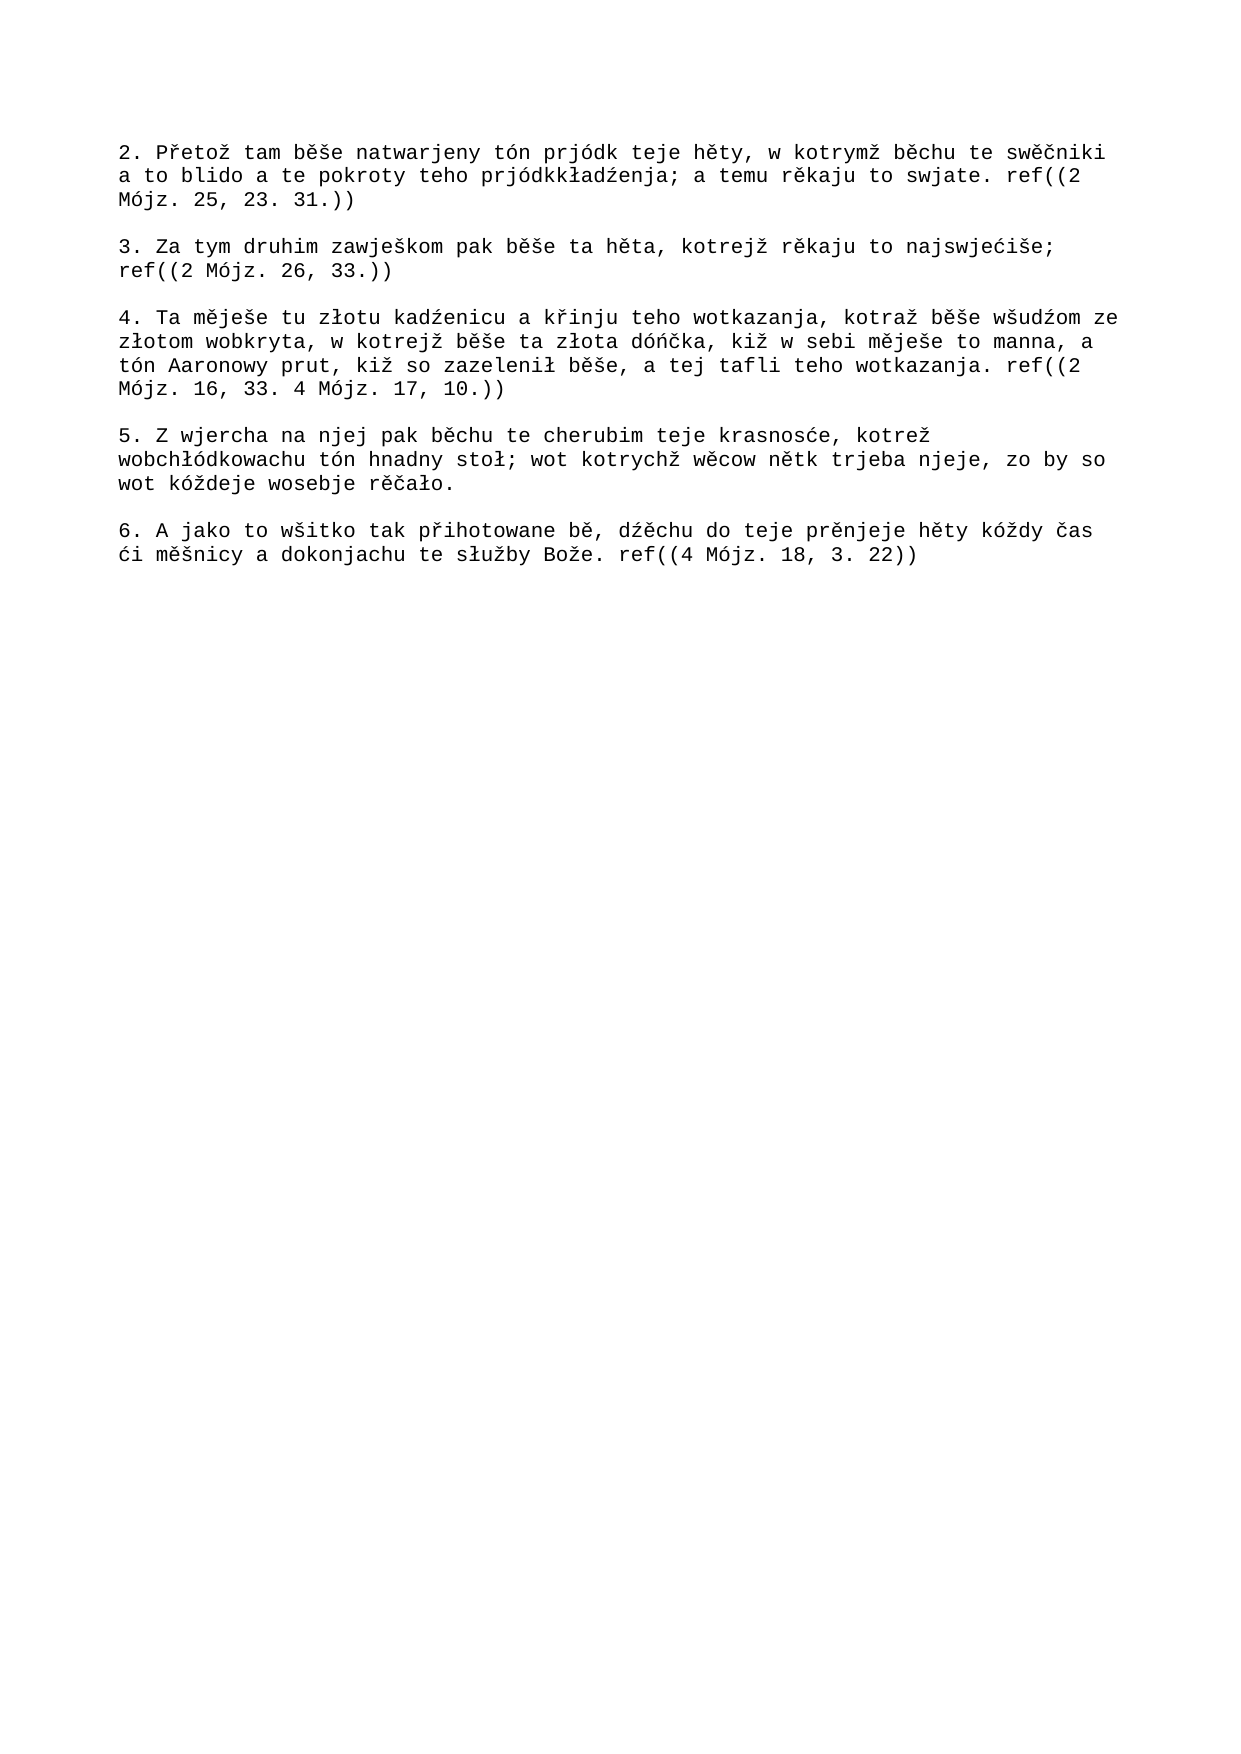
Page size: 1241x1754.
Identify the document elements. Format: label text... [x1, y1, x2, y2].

text 5. Z wjercha na njej pak běchu te cherubim teje krasnosće, kotrež wobchłódkowachu tón hnadny stoł; wot kotrychž wěcow nětk trjeba njeje, zo by so wot kóždeje wosebje rěčało. [118, 426, 1122, 496]
text 2. Přetož tam běše natwarjeny tón prjódk teje hěty, w kotrymž běchu te swěčniki a to blido a te pokroty teho prjódkkładźenja; a temu rěkaju to swjate. ref((2 Mójz. 25, 23. 31.)) [118, 142, 1122, 213]
text 6. A jako to wšitko tak přihotowane bě, dźěchu do teje prěnjeje hěty kóždy čas ći měšnicy a dokonjachu te słužby Bože. ref((4 Mójz. 18, 3. 22)) [118, 520, 1122, 567]
text 4. Ta měješe tu złotu kadźenicu a křinju teho wotkazanja, kotraž běše wšudźom ze złotom wobkryta, w kotrejž běše ta złota dóńčka, kiž w sebi měješe to manna, a tón Aaronowy prut, kiž so zazelenił běše, a tej tafli teho wotkazanja. ref((2 Mójz. 16, 33. 4 Mójz. 17, 10.)) [118, 307, 1122, 402]
text 3. Za tym druhim zawješkom pak běše ta hěta, kotrejž rěkaju to najswjećiše; ref((2 Mójz. 26, 33.)) [118, 236, 1122, 284]
